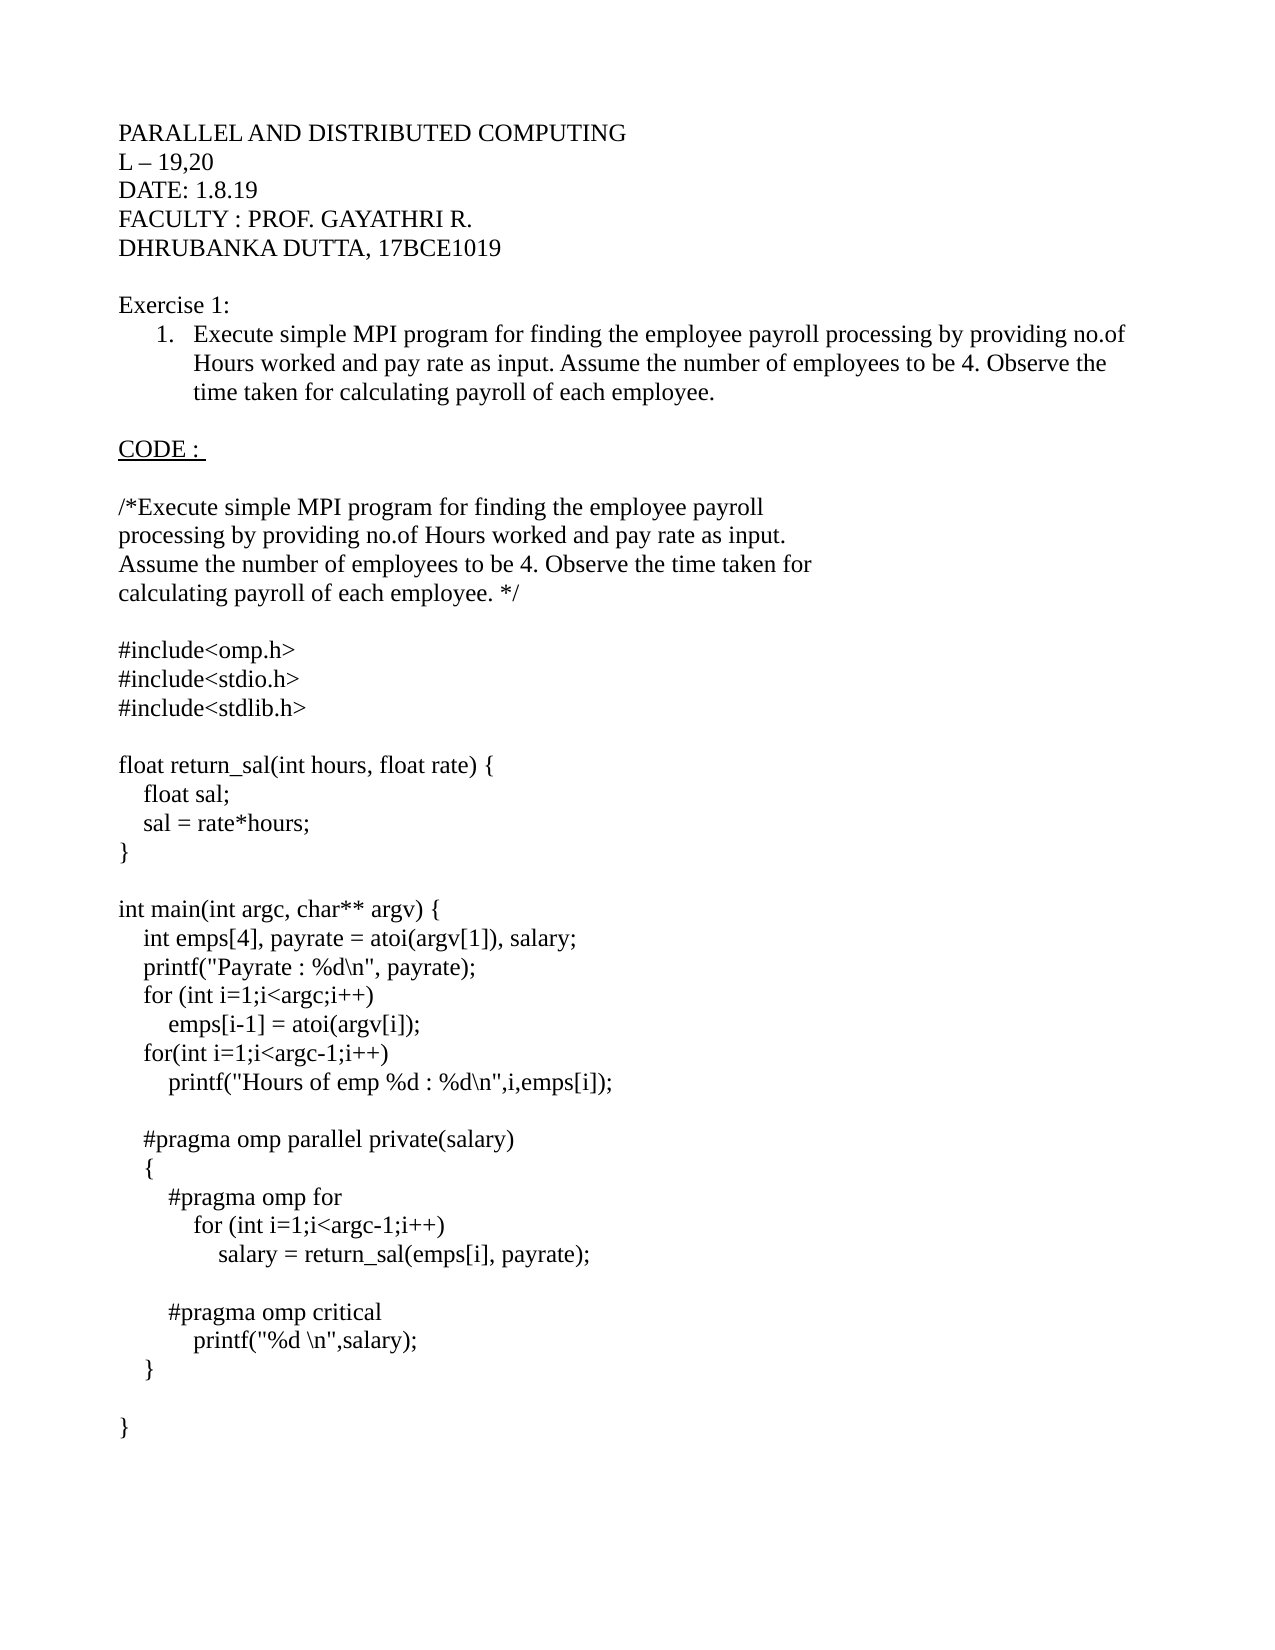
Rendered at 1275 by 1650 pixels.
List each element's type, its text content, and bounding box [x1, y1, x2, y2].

list CODE : [118, 434, 1157, 463]
list calculating payroll of each employee. */ [118, 578, 1157, 607]
list #include<stdio.h> [118, 664, 1157, 693]
list salary = return_sal(emps[i], payrate); [118, 1239, 1157, 1268]
list #include<omp.h> [118, 636, 1157, 664]
list #pragma omp for [118, 1182, 1157, 1211]
list #pragma omp parallel private(salary) [118, 1124, 1157, 1153]
list } [118, 837, 1157, 866]
list for (int i=1;i<argc-1;i++) [118, 1211, 1157, 1239]
text PARALLEL AND DISTRIBUTED COMPUTING [118, 118, 1157, 147]
list float sal; [118, 779, 1157, 808]
list float return_sal(int hours, float rate) { [118, 751, 1157, 779]
list for (int i=1;i<argc;i++) [118, 981, 1157, 1009]
list } [118, 1354, 1157, 1383]
text L – 19,20 [118, 147, 1157, 176]
text FACULTY : PROF. GAYATHRI R. [118, 204, 1157, 233]
list int main(int argc, char** argv) { [118, 894, 1157, 923]
list { [118, 1153, 1157, 1182]
list for(int i=1;i<argc-1;i++) [118, 1038, 1157, 1067]
list sal = rate*hours; [118, 808, 1157, 837]
list emps[i-1] = atoi(argv[i]); [118, 1009, 1157, 1038]
list /*Execute simple MPI program for finding the employee payroll [118, 492, 1157, 521]
list #include<stdlib.h> [118, 693, 1157, 722]
list Assume the number of employees to be 4. Observe the time taken for [118, 549, 1157, 578]
list #pragma omp critical [118, 1297, 1157, 1326]
list int emps[4], payrate = atoi(argv[1]), salary; [118, 923, 1157, 952]
text Exercise 1: [118, 291, 1157, 319]
list } [118, 1412, 1157, 1441]
list processing by providing no.of Hours worked and pay rate as input. [118, 521, 1157, 549]
list printf("Payrate : %d\n", payrate); [118, 952, 1157, 981]
text DHRUBANKA DUTTA, 17BCE1019 [118, 233, 1157, 262]
list printf("%d \n",salary); [118, 1326, 1157, 1354]
list Execute simple MPI program for finding the employee payroll processing by providing no.of Hours worked and pay rate as input. Assume the number of employees to be 4. Observe the time taken for calculating payroll of each employee. [156, 319, 1157, 406]
list printf("Hours of emp %d : %d\n",i,emps[i]); [118, 1067, 1157, 1096]
text DATE: 1.8.19 [118, 176, 1157, 204]
